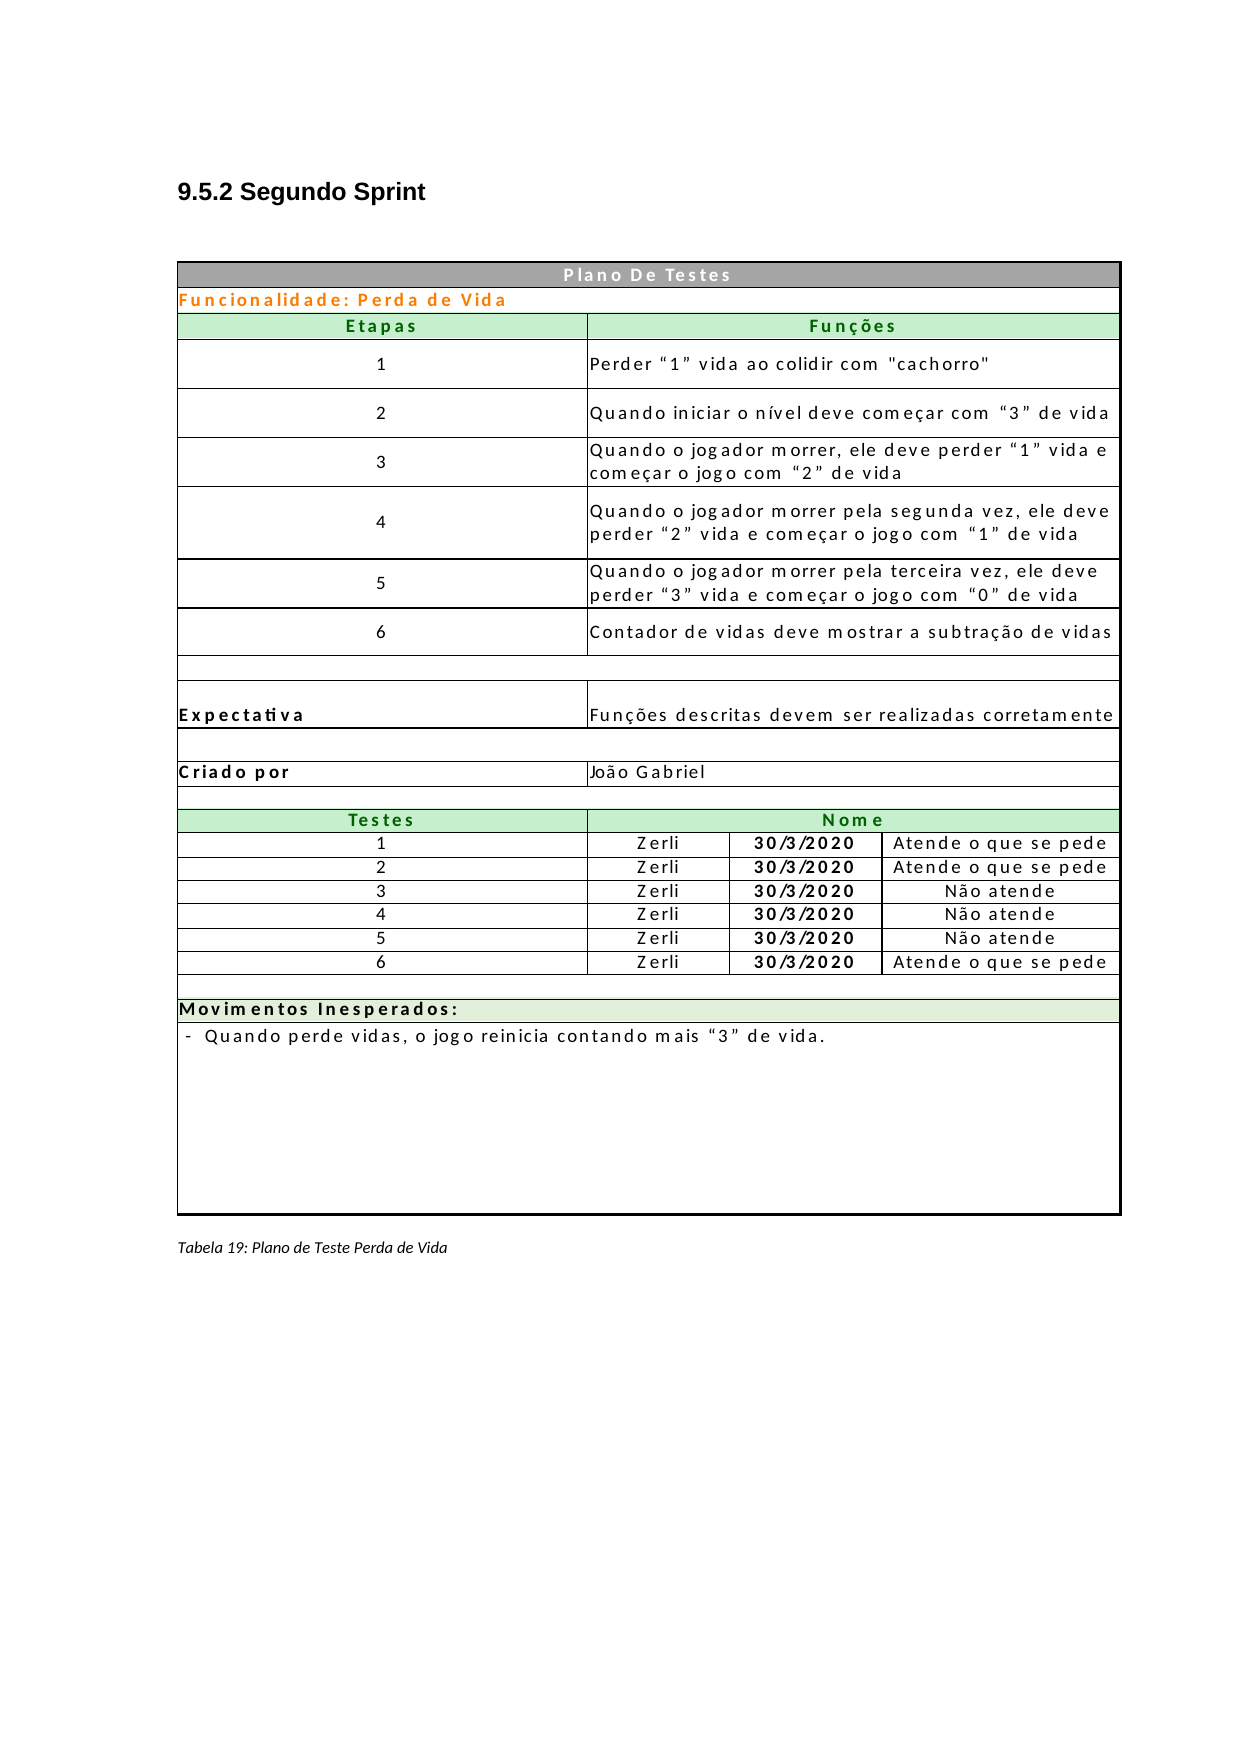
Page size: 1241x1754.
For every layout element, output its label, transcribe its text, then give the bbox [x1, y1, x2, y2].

text 9.5.2 Segundo Sprint [177, 177, 1122, 206]
text Tabela 19: Plano de Teste Perda de Vida [177, 1238, 1122, 1258]
